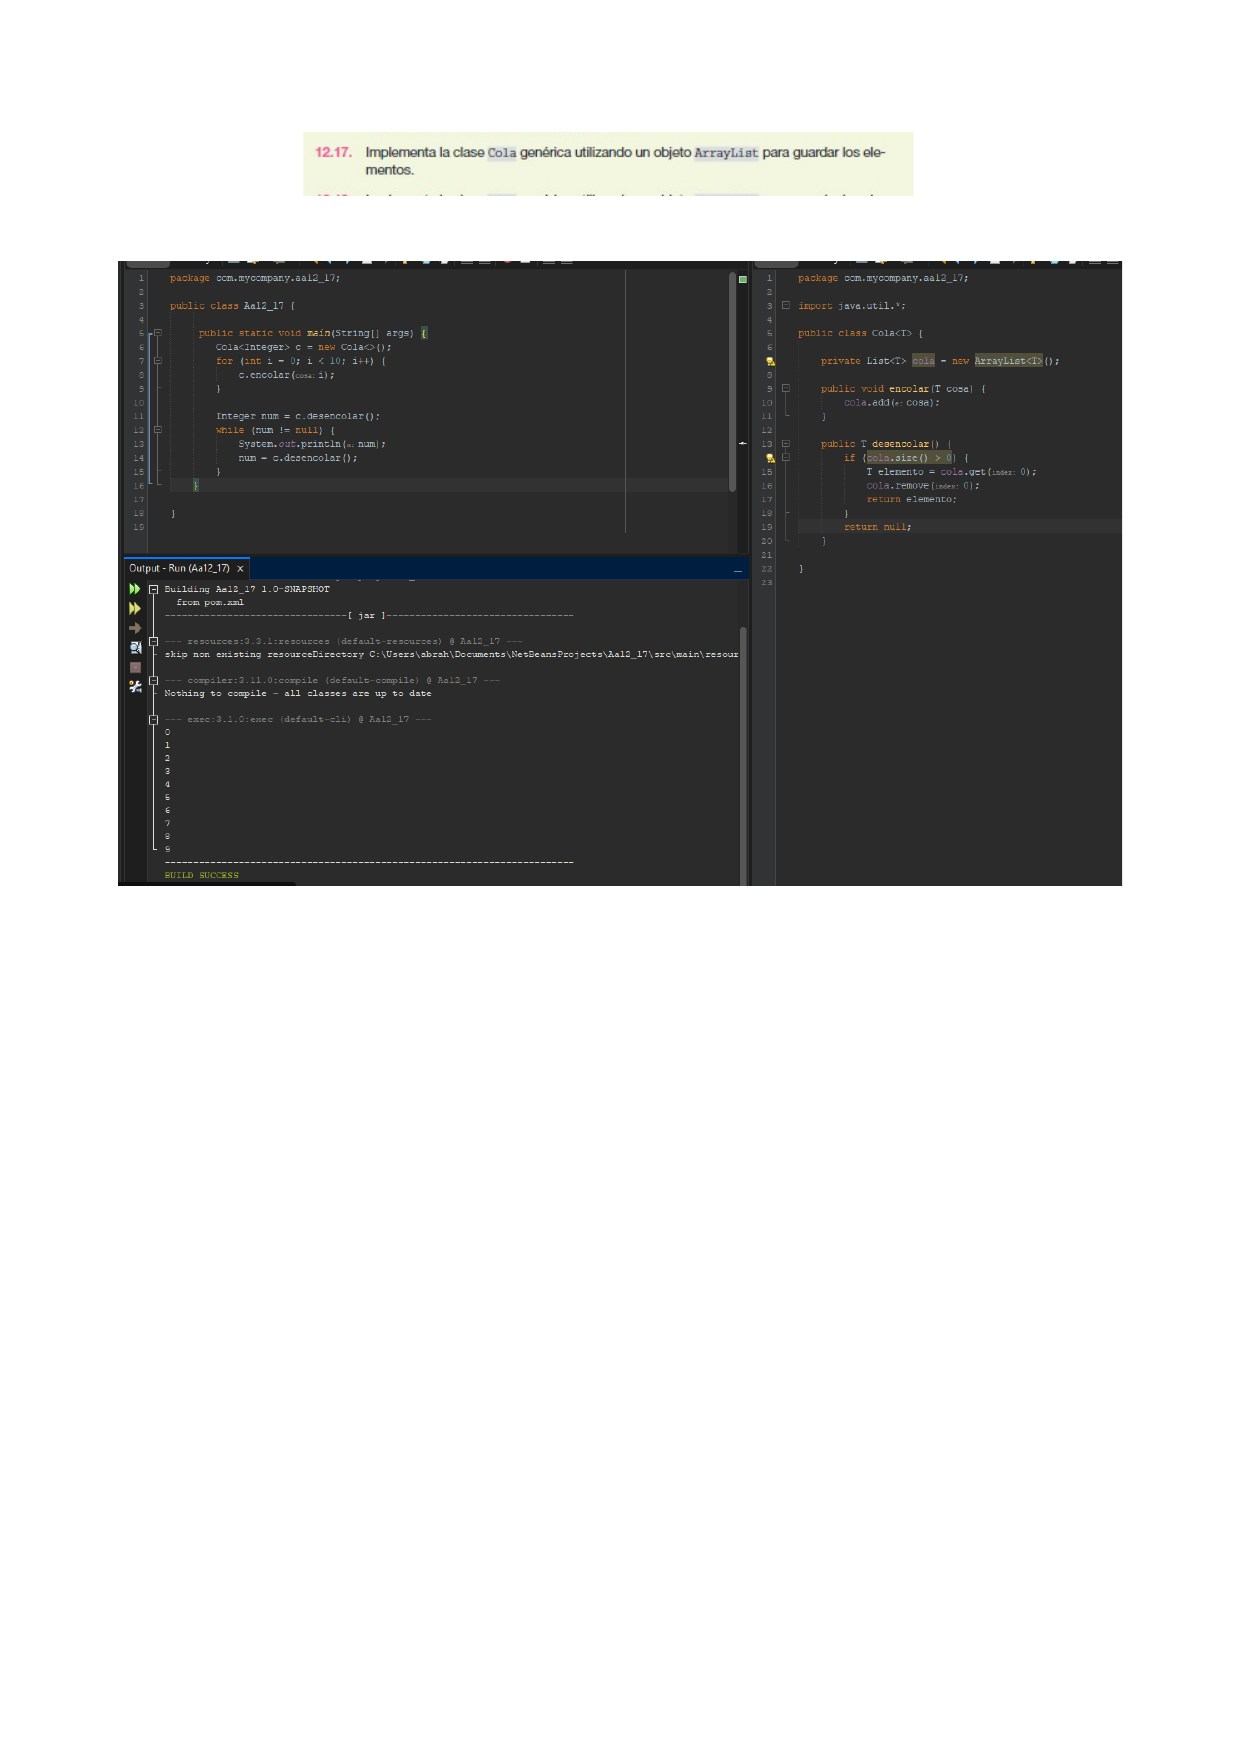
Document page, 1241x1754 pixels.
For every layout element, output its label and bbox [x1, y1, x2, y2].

picture [303, 132, 914, 196]
picture [118, 261, 1123, 886]
